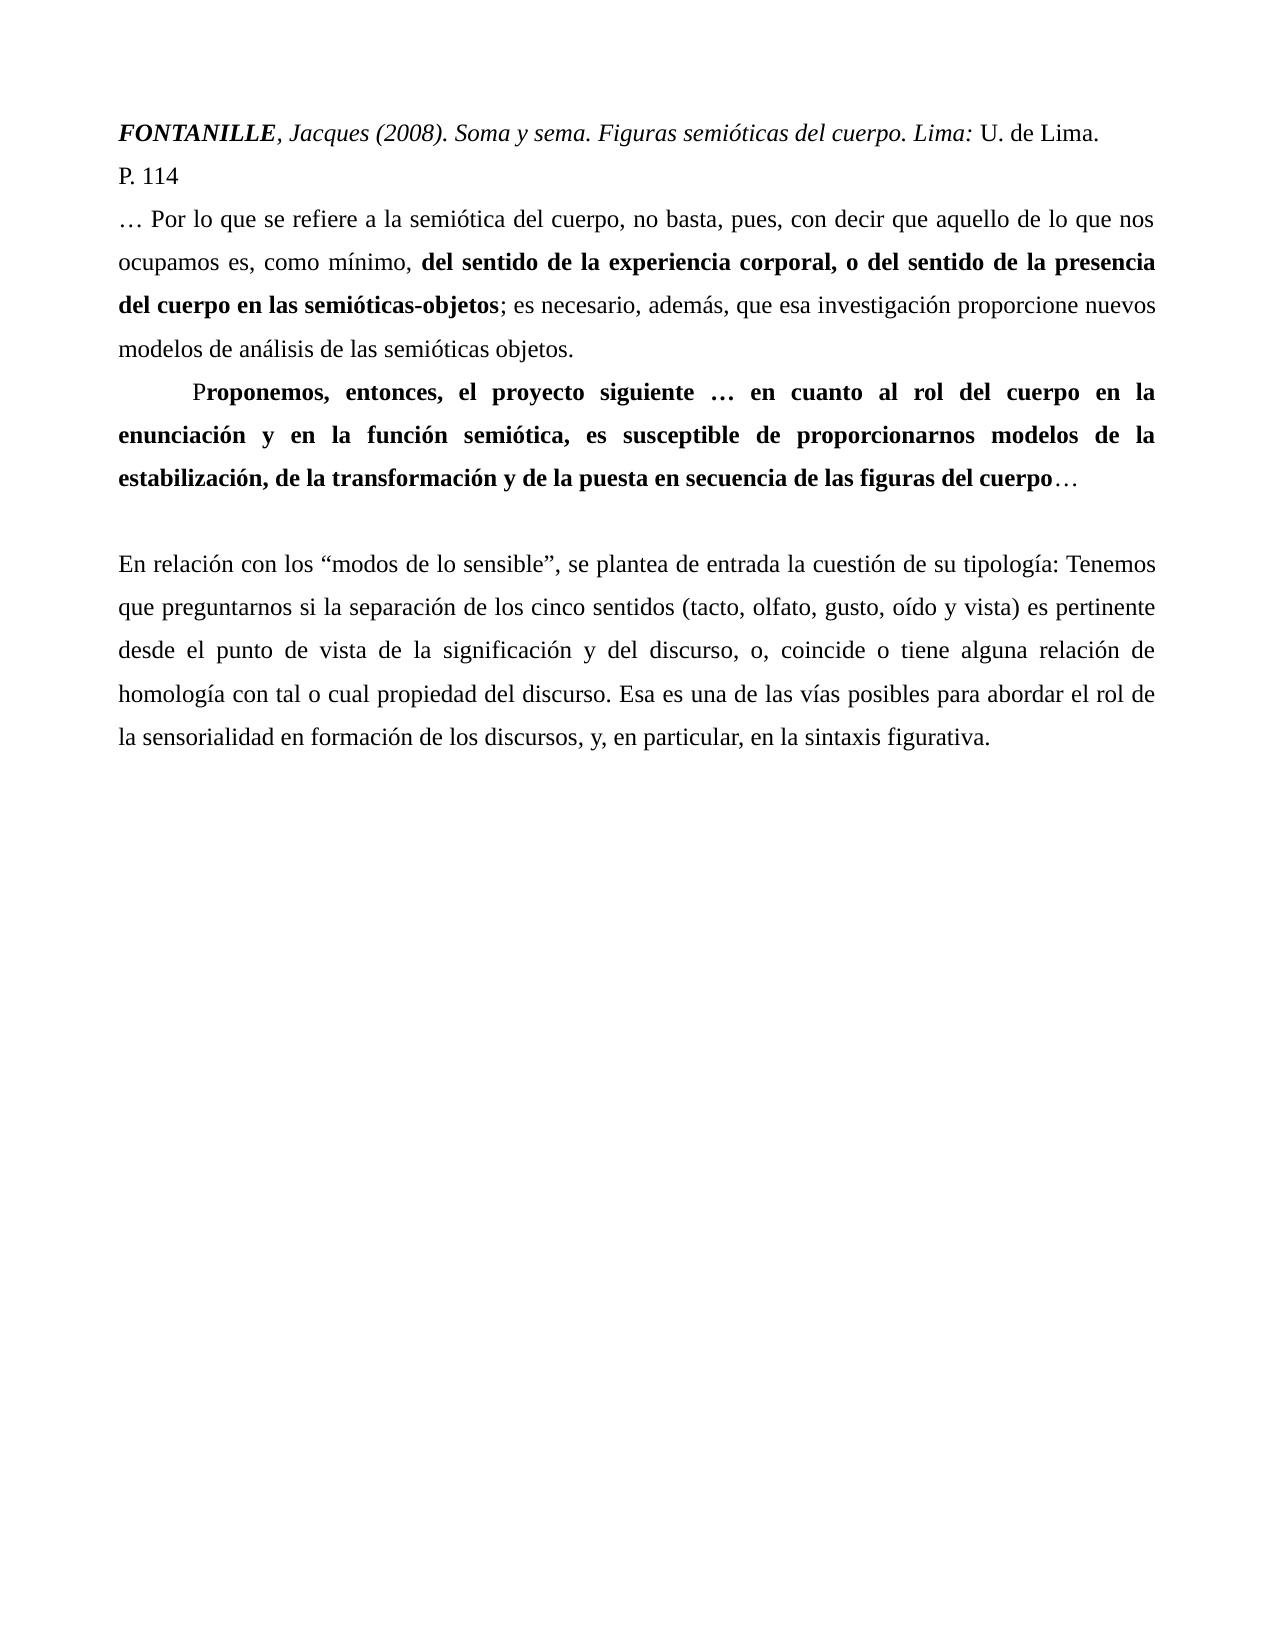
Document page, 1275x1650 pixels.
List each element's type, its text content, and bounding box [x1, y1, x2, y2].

text Proponemos, entonces, el proyecto siguiente … en cuanto al rol del cuerpo en la enunciación y en la función semiótica, es susceptible de proporcionarnos modelos de la estabilización, de la transformación y de la puesta en secuencia de las figuras del cuerpo… [118, 377, 1157, 492]
text En relación con los “modos de lo sensible”, se plantea de entrada la cuestión de su tipología: Tenemos que preguntarnos si la separación de los cinco sentidos (tacto, olfato, gusto, oído y vista) es pertinente desde el punto de vista de la significación y del discurso, o, coincide o tiene alguna relación de homología con tal o cual propiedad del discurso. Esa es una de las vías posibles para abordar el rol de la sensorialidad en formación de los discursos, y, en particular, en la sintaxis figurativa. [118, 549, 1157, 751]
text P. 114 [118, 161, 1157, 190]
text … Por lo que se refiere a la semiótica del cuerpo, no basta, pues, con decir que aquello de lo que nos ocupamos es, como mínimo, del sentido de la experiencia corporal, o del sentido de la presencia del cuerpo en las semióticas-objetos; es necesario, además, que esa investigación proporcione nuevos modelos de análisis de las semióticas objetos. [118, 204, 1157, 362]
text FONTANILLE, Jacques (2008). Soma y sema. Figuras semióticas del cuerpo. Lima: U. de Lima. [118, 118, 1157, 147]
